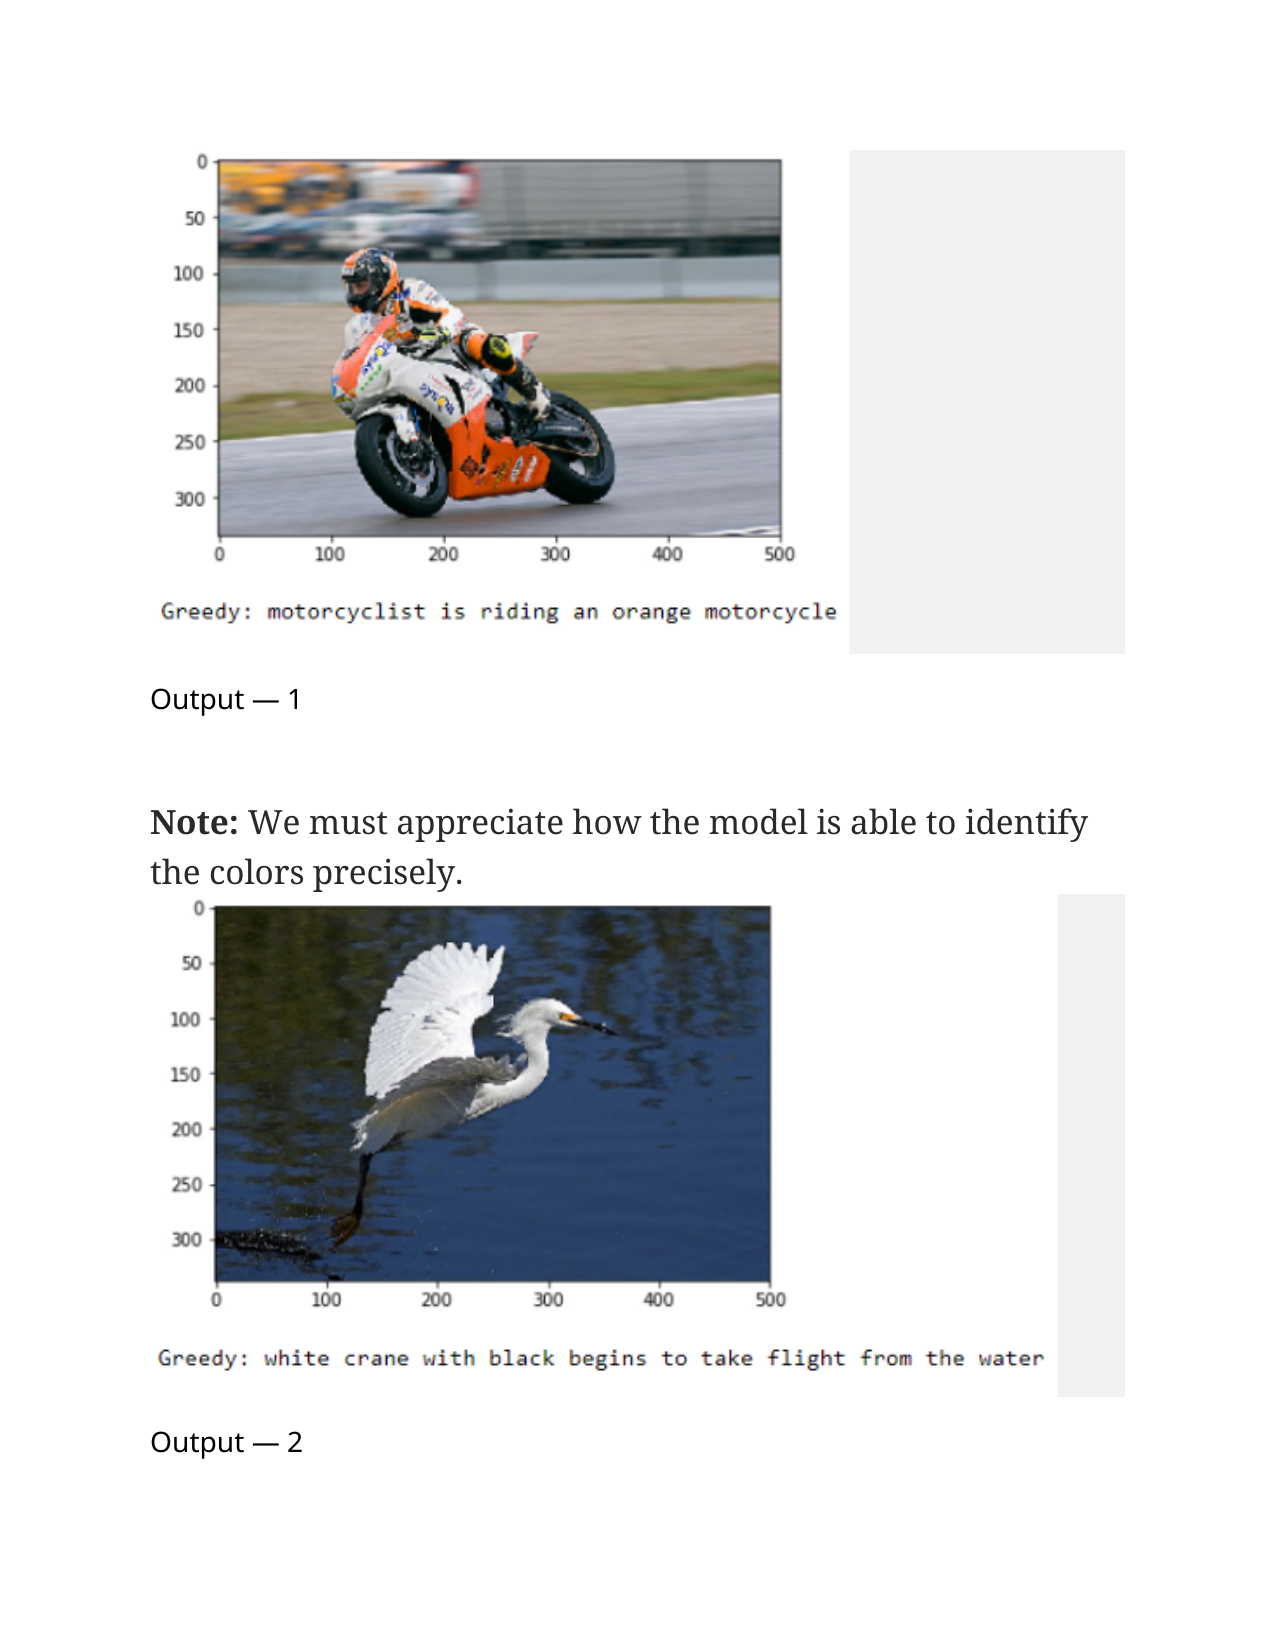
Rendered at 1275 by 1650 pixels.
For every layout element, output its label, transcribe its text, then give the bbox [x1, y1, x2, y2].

text Output — 1 [150, 679, 1125, 718]
text Note: We must appreciate how the model is able to identify the colors precisely. [150, 794, 1125, 894]
text Output — 2 [150, 1422, 1125, 1460]
